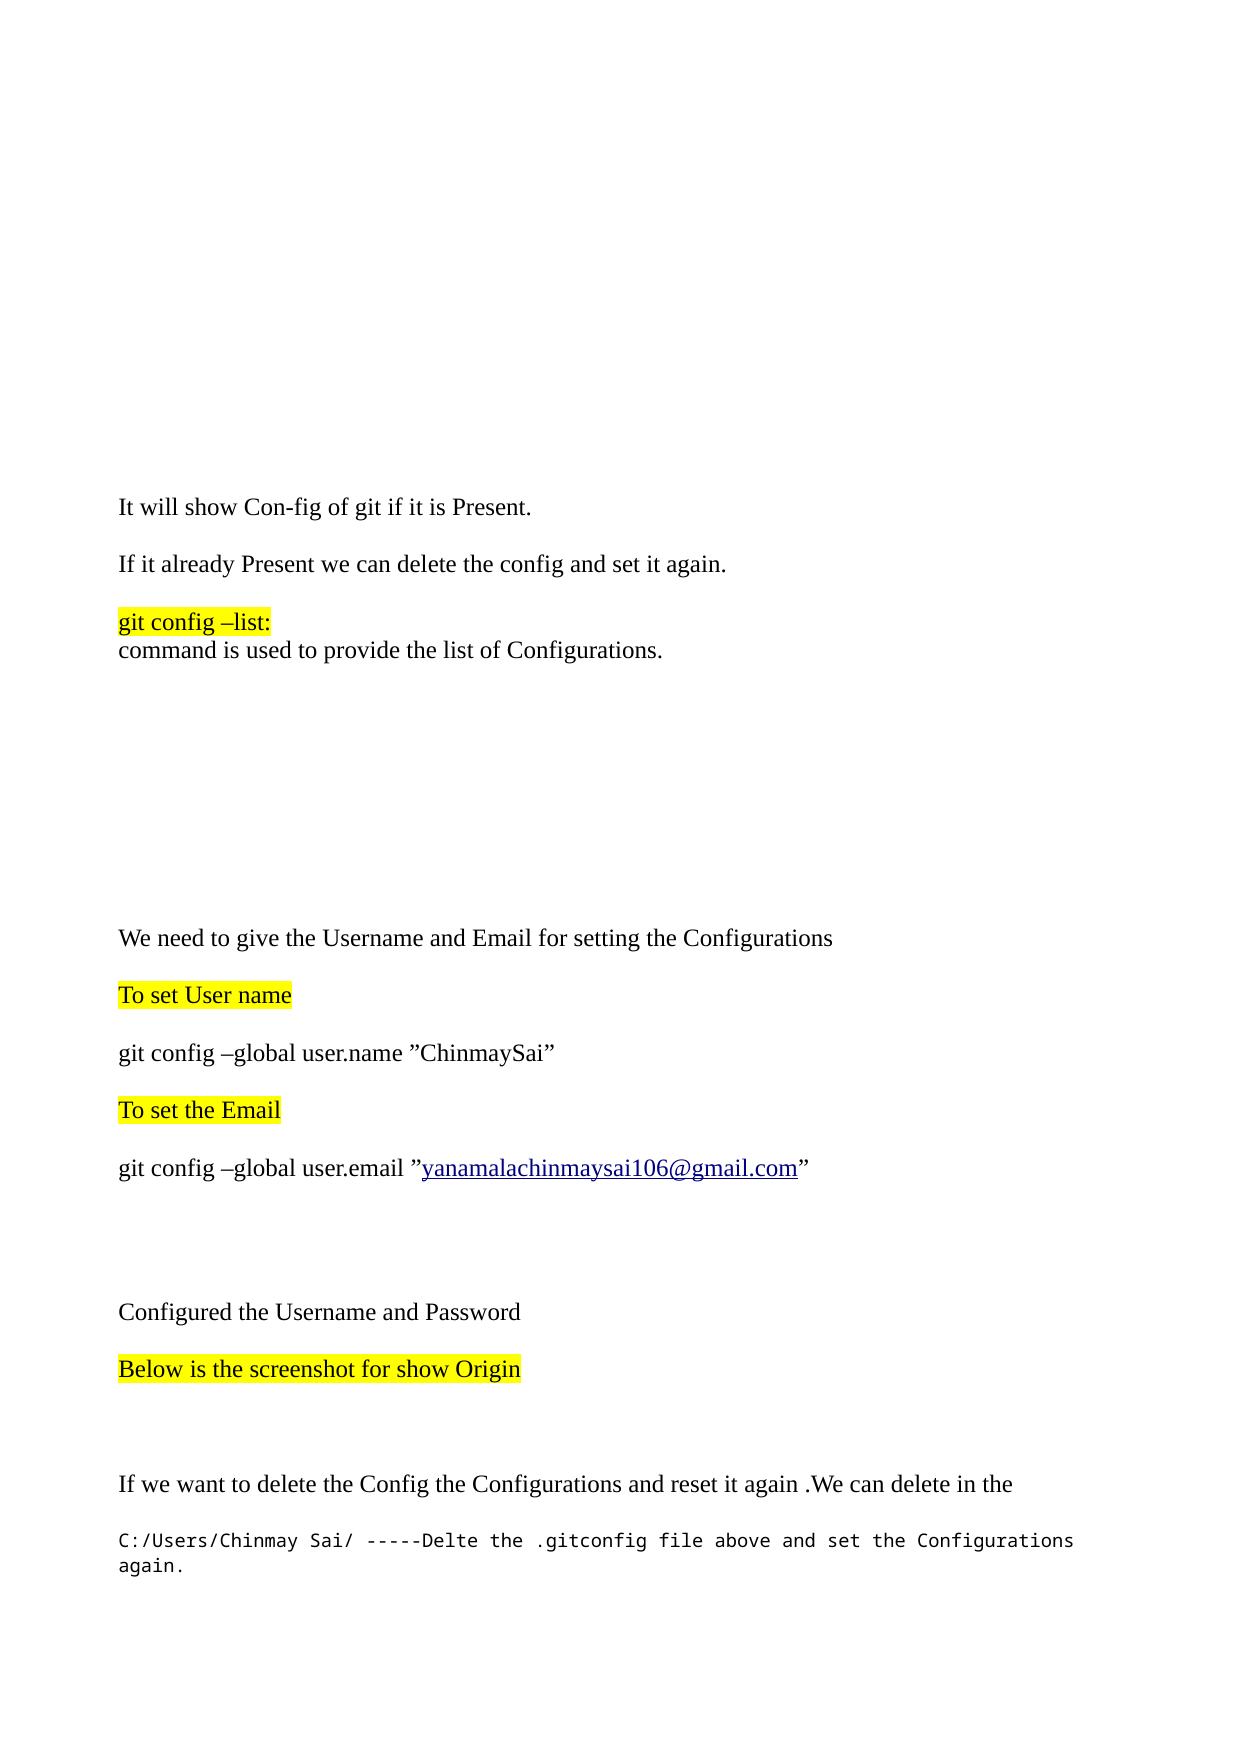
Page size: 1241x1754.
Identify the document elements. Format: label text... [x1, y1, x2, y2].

text command is used to provide the list of Configurations. [118, 636, 1122, 664]
text Below is the screenshot for show Origin [118, 1354, 1122, 1383]
text git config –global user.email ”yanamalachinmaysai106@gmail.com” [118, 1153, 1122, 1182]
text git config –global user.name ”ChinmaySai” [118, 1038, 1122, 1067]
text C:/Users/Chinmay Sai/ -----Delte the .gitconfig file above and set the Configurations again. [118, 1527, 1122, 1578]
text We need to give the Username and Email for setting the Configurations [118, 923, 1122, 952]
text git config –list: [118, 607, 1122, 636]
text If we want to delete the Config the Configurations and reset it again .We can delete in the [118, 1469, 1122, 1498]
text Configured the Username and Password [118, 1297, 1122, 1326]
text To set the Email [118, 1096, 1122, 1124]
text It will show Con-fig of git if it is Present. [118, 492, 1122, 521]
text To set User name [118, 981, 1122, 1009]
text If it already Present we can delete the config and set it again. [118, 549, 1122, 578]
